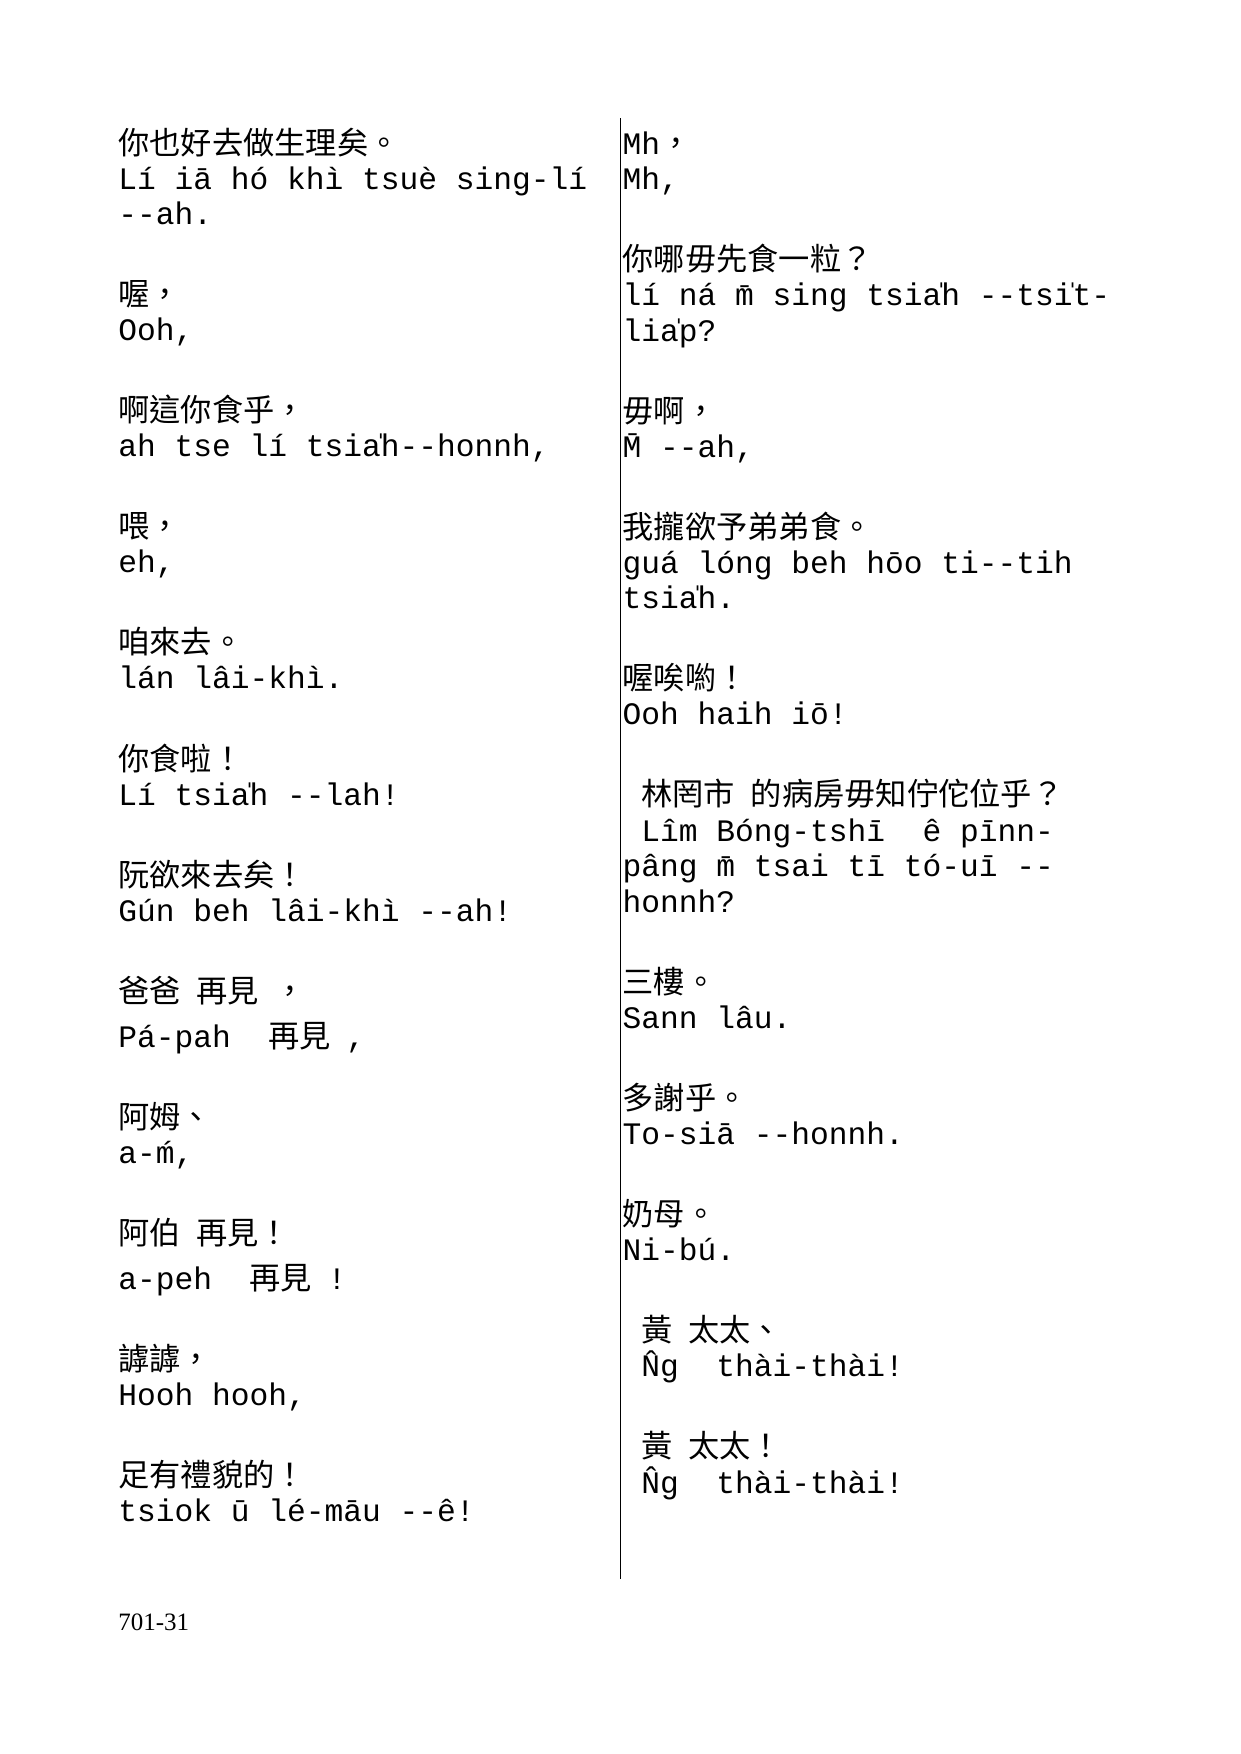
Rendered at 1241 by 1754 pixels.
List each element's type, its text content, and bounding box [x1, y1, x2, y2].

text 喔， [118, 269, 618, 315]
text 咱來去。 [118, 618, 618, 663]
text Mh， [622, 118, 1122, 164]
text 我攏欲予弟弟食。 [622, 502, 1122, 547]
text Gún beh lâi-khì --ah! [118, 895, 618, 930]
text 足有禮貌的！ [118, 1450, 618, 1496]
text a-ḿ, [118, 1137, 618, 1173]
text 謼謼， [118, 1334, 618, 1379]
text To-siā --honnh. [622, 1118, 1122, 1153]
text Ni-bú. [622, 1234, 1122, 1269]
text Mh, [622, 164, 1122, 199]
text lí ná m̄ sing tsia̍h --tsi̍t-lia̍p? [622, 280, 1122, 351]
text 黃 太太、 [622, 1305, 1122, 1351]
text 你哪毋先食一粒？ [622, 234, 1122, 280]
text Ooh haih iō! [622, 699, 1122, 734]
text ah tse lí tsia̍h--honnh, [118, 431, 618, 466]
text N̂g thài-thài! [622, 1351, 1122, 1386]
text 喔唉喲！ [622, 653, 1122, 699]
text Lí iā hó khì tsuè sing-lí --ah. [118, 163, 618, 234]
text N̂g thài-thài! [622, 1467, 1122, 1502]
text a-peh 再見 ! [118, 1253, 618, 1299]
text M̄ --ah, [622, 431, 1122, 467]
text 你也好去做生理矣。 [118, 118, 618, 163]
text 毋啊， [622, 386, 1122, 431]
text 喂， [118, 502, 618, 547]
text 多謝乎。 [622, 1073, 1122, 1118]
text 你食啦！ [118, 734, 618, 779]
text eh, [118, 547, 618, 582]
text Hooh hooh, [118, 1379, 618, 1415]
text 阮欲來去矣！ [118, 850, 618, 895]
text 黃 太太！ [622, 1421, 1122, 1467]
text guá lóng beh hōo ti--tih tsia̍h. [622, 547, 1122, 618]
text lán lâi-khì. [118, 663, 618, 698]
text 林罔市 的病房毋知佇佗位乎？ [622, 769, 1122, 815]
text 啊這你食乎， [118, 386, 618, 431]
text Ooh, [118, 315, 618, 350]
text 阿姆、 [118, 1092, 618, 1137]
text Lîm Bóng-tshī ê pīnn-pâng m̄ tsai tī tó-uī --honnh? [622, 815, 1122, 921]
text tsiok ū lé-māu --ê! [118, 1496, 618, 1531]
text 奶母。 [622, 1189, 1122, 1234]
text Lí tsia̍h --lah! [118, 779, 618, 814]
text Sann lâu. [622, 1002, 1122, 1037]
text 爸爸 再見 ， [118, 966, 618, 1011]
text 阿伯 再見！ [118, 1208, 618, 1253]
text Pá-pah 再見 , [118, 1011, 618, 1057]
text 三樓。 [622, 957, 1122, 1002]
